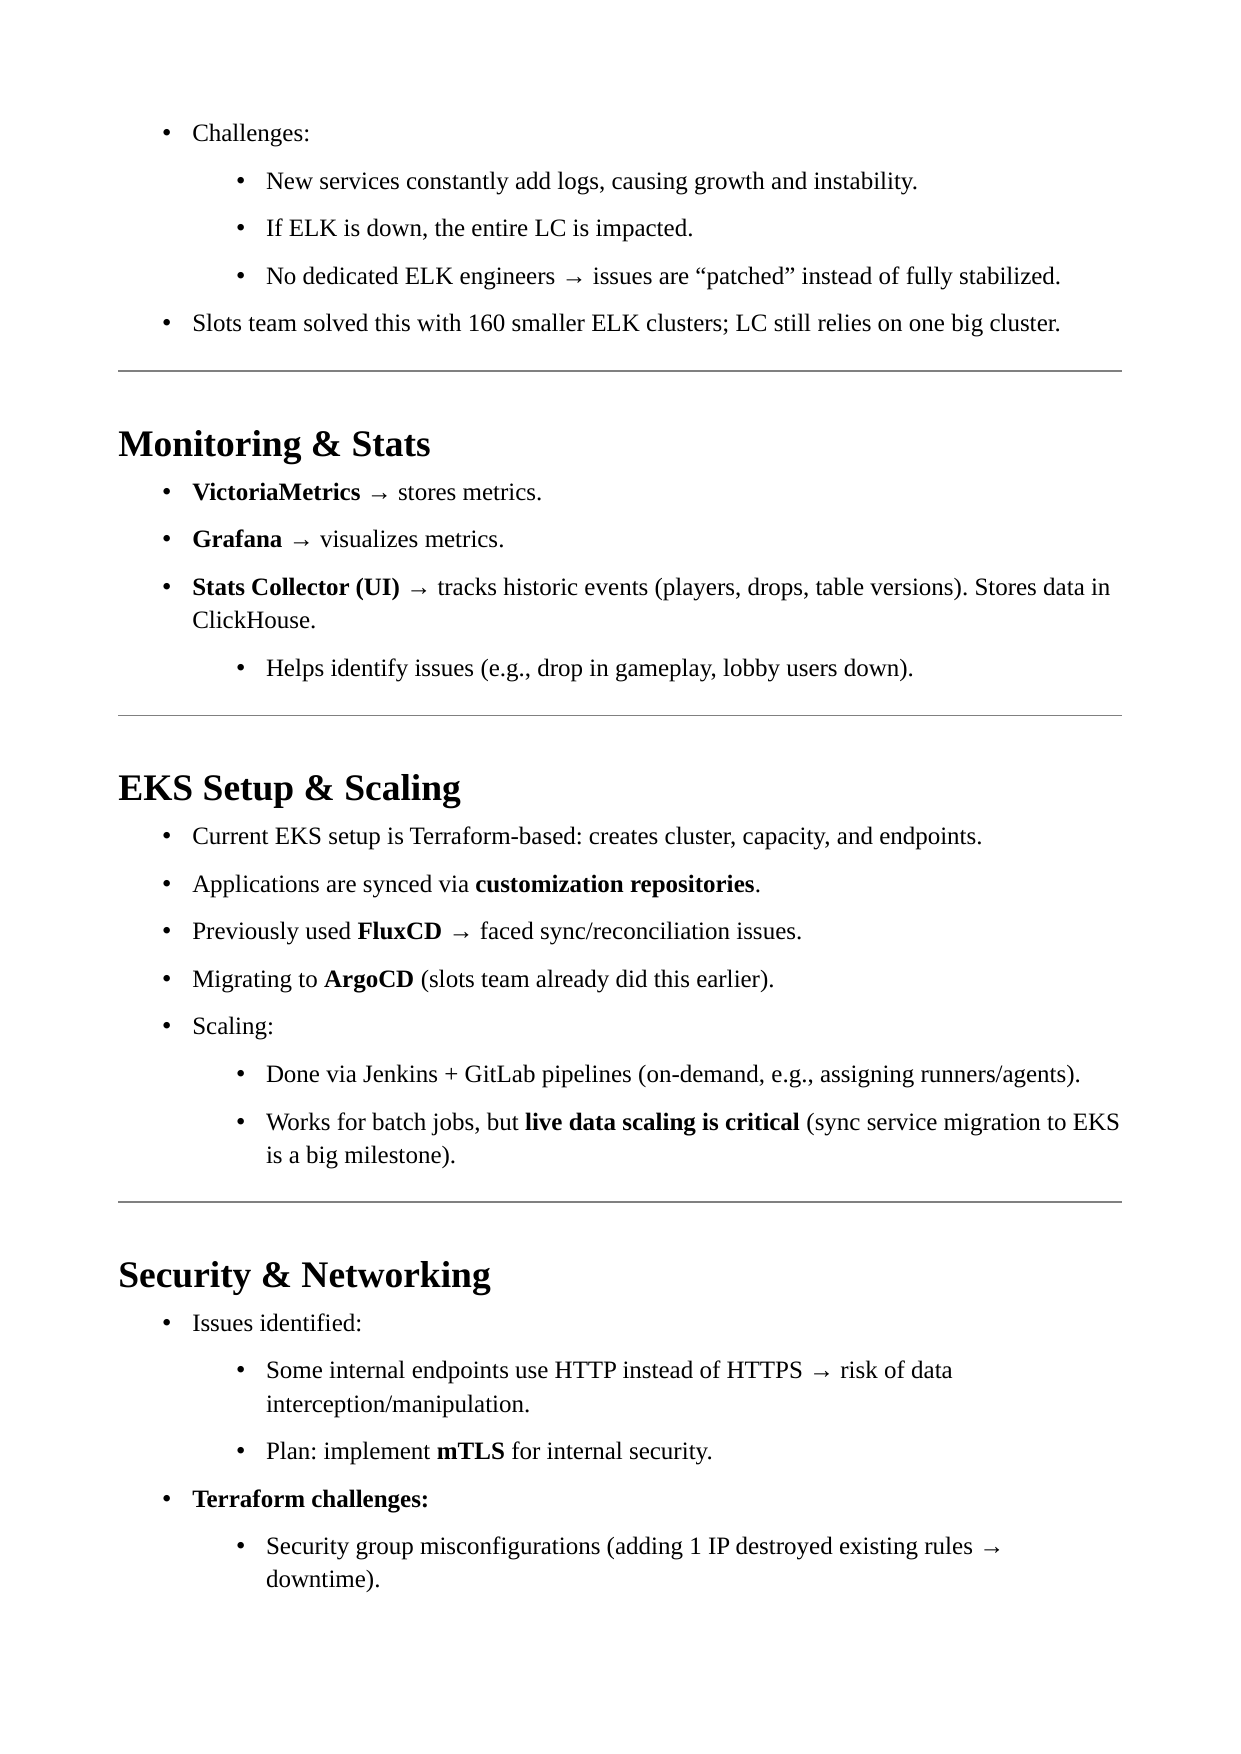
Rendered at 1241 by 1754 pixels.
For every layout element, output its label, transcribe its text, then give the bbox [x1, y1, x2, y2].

list Current EKS setup is Terraform-based: creates cluster, capacity, and endpoints. [162, 821, 1122, 850]
list Issues identified: [162, 1308, 1122, 1337]
list Helps identify issues (e.g., drop in gameplay, lobby users down). [236, 653, 1122, 681]
list New services constantly add logs, causing growth and instability. [236, 166, 1122, 194]
list Done via Jenkins + GitLab pipelines (on-demand, e.g., assigning runners/agents). [236, 1059, 1122, 1088]
list Applications are synced via customization repositories. [162, 869, 1122, 897]
list Some internal endpoints use HTTP instead of HTTPS → risk of data interception/manipulation. [236, 1356, 1122, 1417]
list If ELK is down, the entire LC is impacted. [236, 213, 1122, 242]
list Migrating to ArgoCD (slots team already did this earlier). [162, 964, 1122, 993]
list Challenges: [162, 118, 1122, 147]
list Stats Collector (UI) → tracks historic events (players, drops, table versions). Stores data in ClickHouse. [162, 572, 1122, 634]
list VictoriaMetrics → stores metrics. [162, 477, 1122, 506]
list Plan: implement mTLS for internal security. [236, 1436, 1122, 1465]
list Scaling: [162, 1011, 1122, 1040]
subtitle EKS Setup & Scaling [118, 765, 1122, 808]
list Security group misconfigurations (adding 1 IP destroyed existing rules → downtime). [236, 1531, 1122, 1593]
list No dedicated ELK engineers → issues are “patched” instead of fully stabilized. [236, 261, 1122, 290]
list Grafana → visualizes metrics. [162, 524, 1122, 553]
list Works for batch jobs, but live data scaling is critical (sync service migration to EKS is a big milestone). [236, 1107, 1122, 1168]
list Slots team solved this with 160 smaller ELK clusters; LC still relies on one big cluster. [162, 308, 1122, 337]
list Previously used FluxCD → faced sync/reconciliation issues. [162, 916, 1122, 945]
list Terraform challenges: [162, 1484, 1122, 1513]
subtitle Security & Networking [118, 1252, 1122, 1296]
subtitle Monitoring & Stats [118, 421, 1122, 464]
